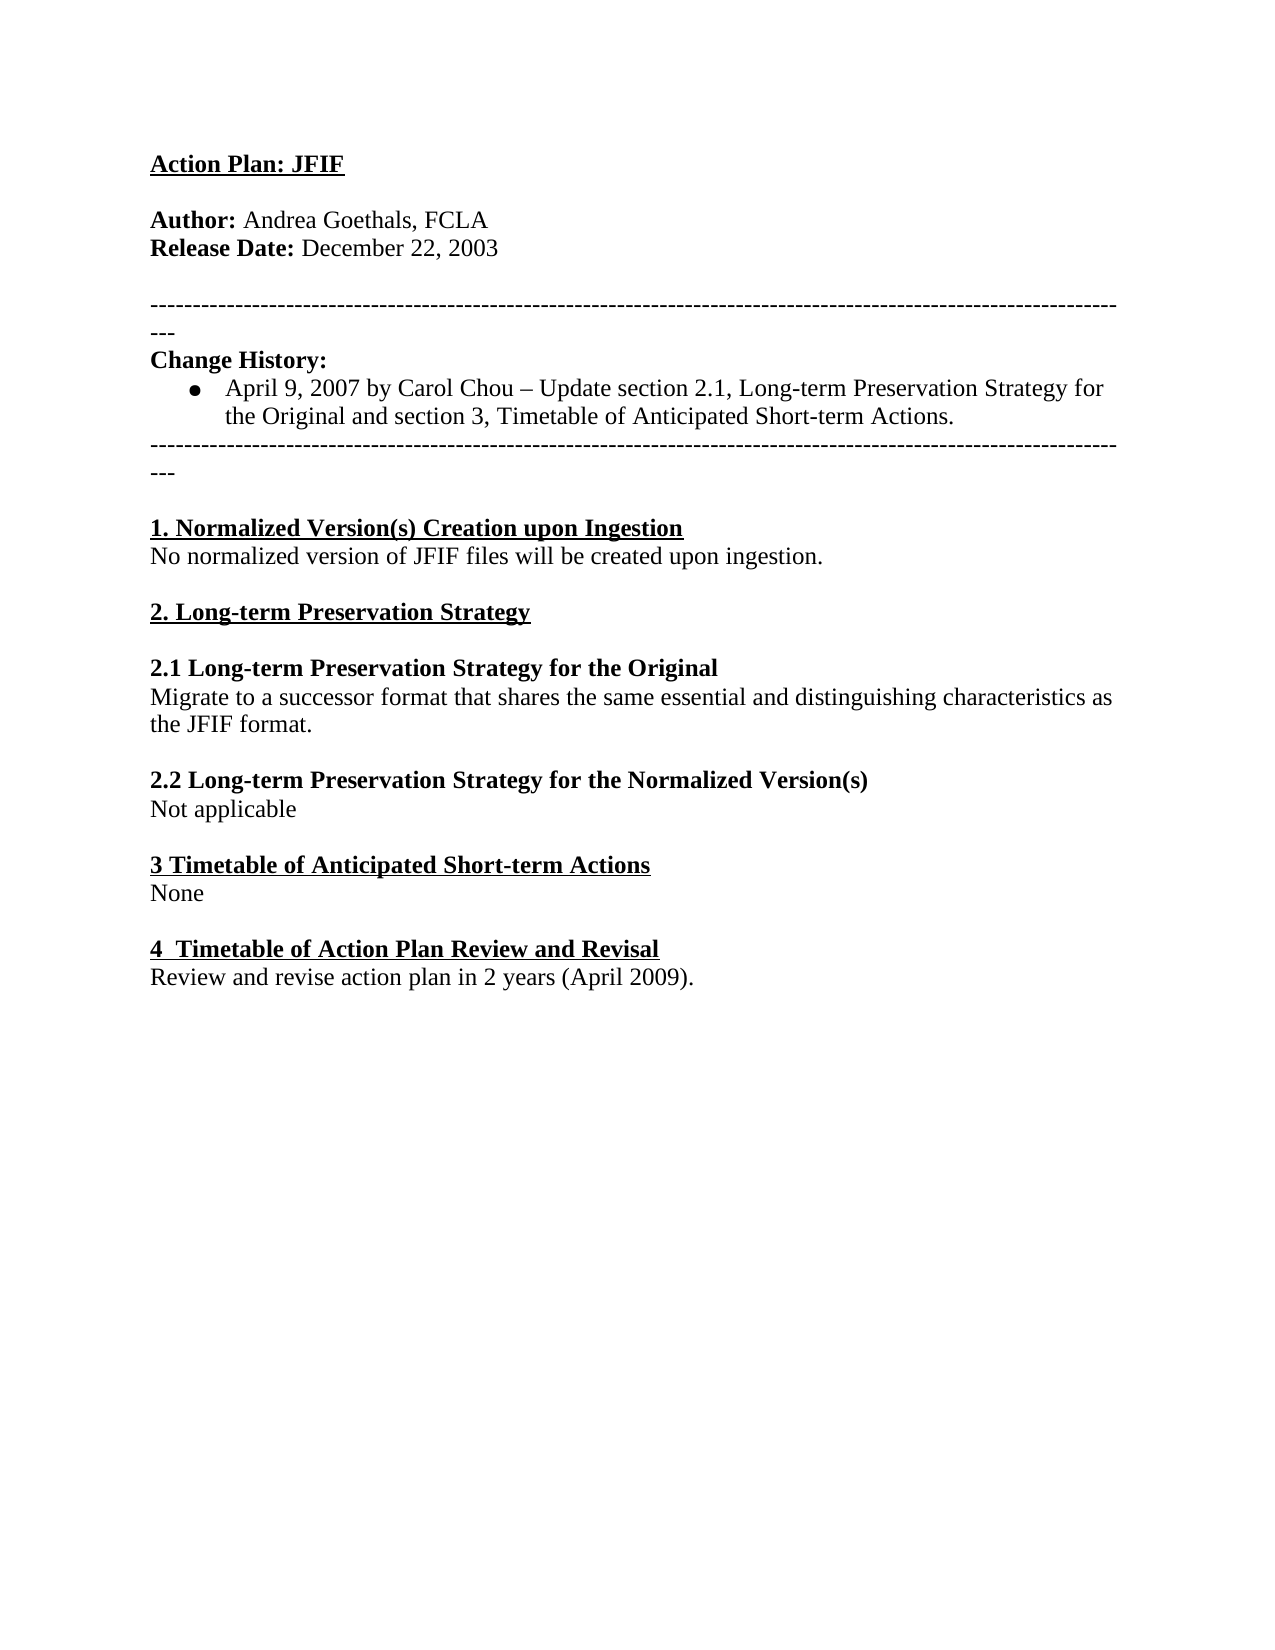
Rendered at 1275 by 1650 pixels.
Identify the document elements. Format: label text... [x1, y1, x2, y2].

text --------------------------------------------------------------------------------------------------------------------- [150, 430, 1125, 486]
text None [150, 878, 1125, 907]
text Review and revise action plan in 2 years (April 2009). [150, 963, 1125, 991]
text Change History: [150, 346, 1125, 374]
text Author: Andrea Goethals, FCLA [150, 206, 1125, 234]
text 2.1 Long-term Preservation Strategy for the Original [150, 654, 1125, 682]
subtitle 1. Normalized Version(s) Creation upon Ingestion [150, 514, 1125, 542]
subtitle Action Plan: JFIF [150, 150, 1125, 178]
text 3 Timetable of Anticipated Short-term Actions [150, 851, 1125, 878]
text No normalized version of JFIF files will be created upon ingestion. [150, 542, 1125, 570]
text Release Date: December 22, 2003 [150, 234, 1125, 262]
text 4 Timetable of Action Plan Review and Revisal [150, 934, 1125, 963]
text 2. Long-term Preservation Strategy [150, 598, 1125, 626]
text Migrate to a successor format that shares the same essential and distinguishing characteristics as the JFIF format. [150, 682, 1125, 738]
text --------------------------------------------------------------------------------------------------------------------- [150, 290, 1125, 346]
list April 9, 2007 by Carol Chou – Update section 2.1, Long-term Preservation Strategy for the Original and section 3, Timetable of Anticipated Short-term Actions. [187, 374, 1125, 430]
text 2.2 Long-term Preservation Strategy for the Normalized Version(s) [150, 766, 1125, 794]
text Not applicable [150, 794, 1125, 822]
